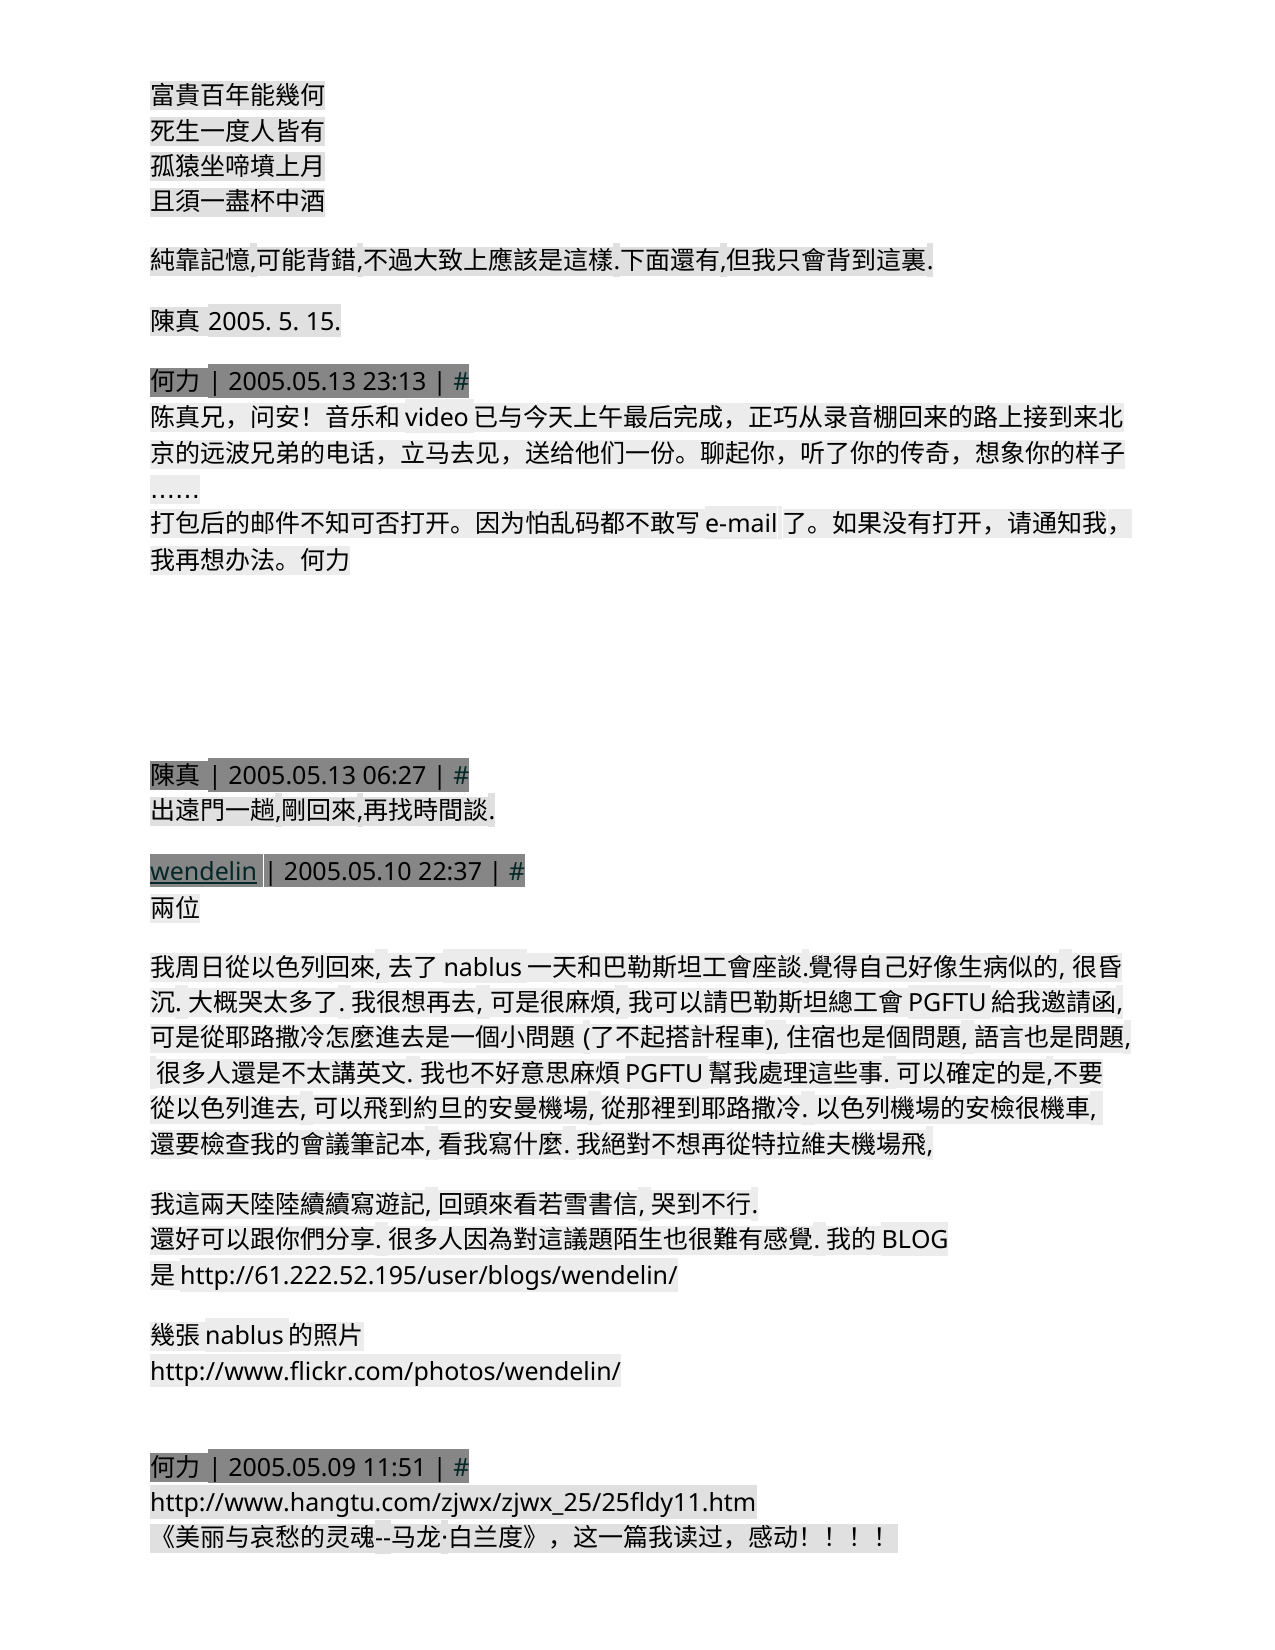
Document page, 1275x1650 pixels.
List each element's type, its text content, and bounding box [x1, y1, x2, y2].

text http://www.hangtu.com/zjwx/zjwx_25/25fldy11.htm 《美丽与哀愁的灵魂--马龙·白兰度》，这一篇我读过，感动！！！！ [150, 1483, 1125, 1554]
text 富貴百年能幾何 死生一度人皆有 孤猿坐啼墳上月 且須一盡杯中酒 [150, 75, 1125, 217]
text 出遠門一趟,剛回來,再找時間談. [150, 792, 1125, 827]
text 陳真 | 2005.05.13 06:27 | # [150, 756, 1125, 792]
text 幾張nablus的照片 http://www.flickr.com/photos/wendelin/ [150, 1317, 1125, 1423]
text wendelin | 2005.05.10 22:37 | # [150, 852, 1125, 887]
text 兩位 [150, 887, 1125, 923]
text 陳真 2005. 5. 15. [150, 302, 1125, 337]
text 我周日從以色列回來, 去了nablus一天和巴勒斯坦工會座談.覺得自己好像生病似的, 很昏沉. 大概哭太多了. 我很想再去, 可是很麻煩, 我可以請巴勒斯坦總工會PGFTU給我邀請函, 可是從耶路撒冷怎麼進去是一個小問題 (了不起搭計程車), 住宿也是個問題, 語言也是問題, 很多人還是不太講英文. 我也不好意思麻煩PGFTU幫我處理這些事. 可以確定的是,不要從以色列進去, 可以飛到約旦的安曼機場, 從那裡到耶路撒冷. 以色列機場的安檢很機車, 還要檢查我的會議筆記本, 看我寫什麼. 我絕對不想再從特拉維夫機場飛, [150, 948, 1125, 1160]
text 何力 | 2005.05.09 11:51 | # [150, 1448, 1125, 1483]
text 陈真兄，问安！音乐和video已与今天上午最后完成，正巧从录音棚回来的路上接到来北京的远波兄弟的电话，立马去见，送给他们一份。聊起你，听了你的传奇，想象你的样子…… 打包后的邮件不知可否打开。因为怕乱码都不敢写e-mail了。如果没有打开，请通知我，我再想办法。何力 [150, 398, 1125, 575]
text 何力 | 2005.05.13 23:13 | # [150, 362, 1125, 398]
text 純靠記憶,可能背錯,不過大致上應該是這樣.下面還有,但我只會背到這裏. [150, 242, 1125, 277]
text 我這兩天陸陸續續寫遊記, 回頭來看若雪書信, 哭到不行. 還好可以跟你們分享. 很多人因為對這議題陌生也很難有感覺. 我的BLOG是http://61.222.52.195/user/blogs/wendelin/ [150, 1185, 1125, 1292]
